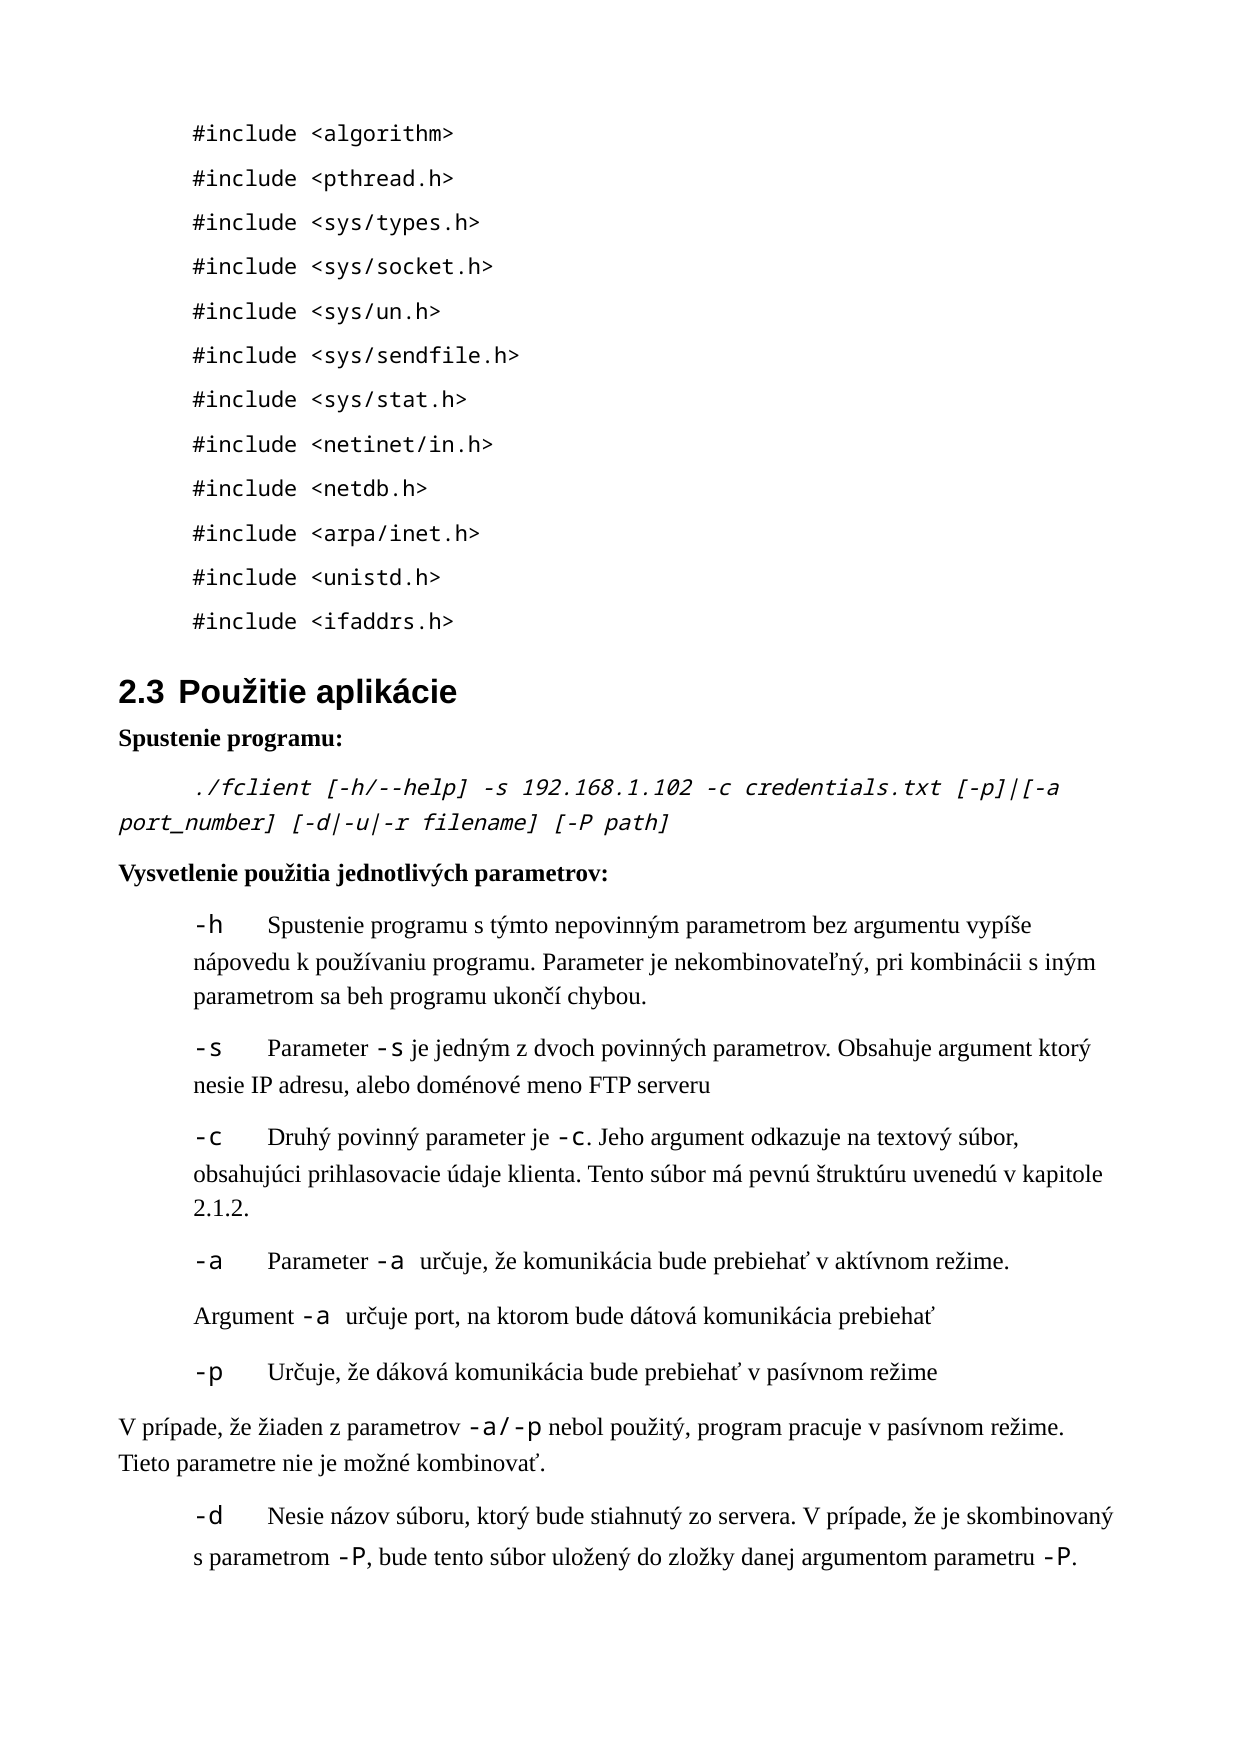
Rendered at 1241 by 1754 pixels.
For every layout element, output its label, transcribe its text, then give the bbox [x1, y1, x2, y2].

list Argument -a určuje port, na ktorom bude dátová komunikácia prebiehať [156, 1298, 1122, 1332]
text #include <sys/un.h> [118, 296, 1122, 325]
list -s Parameter -s je jedným z dvoch povinných parametrov. Obsahuje argument ktorý nesie IP adresu, alebo doménové meno FTP serveru [156, 1030, 1122, 1099]
text #include <unistd.h> [118, 562, 1122, 592]
text #include <netinet/in.h> [118, 429, 1122, 458]
list -a Parameter -a určuje, že komunikácia bude prebiehať v aktívnom režime. [156, 1242, 1122, 1276]
text #include <algorithm> [118, 118, 1122, 148]
list -h Spustenie programu s týmto nepovinným parametrom bez argumentu vypíše nápovedu k používaniu programu. Parameter je nekombinovateľný, pri kombinácii s iným parametrom sa beh programu ukončí chybou. [156, 907, 1122, 1010]
text V prípade, že žiaden z parametrov -a/-p nebol použitý, program pracuje v pasívnom režime. Tieto parametre nie je možné kombinovať. [118, 1408, 1122, 1477]
text ./fclient [-h/--help] -s 192.168.1.102 -c credentials.txt [-p]|[-a port_number] [-d|-u|-r filename] [-P path] [118, 772, 1122, 837]
text #include <ifaddrs.h> [118, 606, 1122, 636]
text Vysvetlenie použitia jednotlivých parametrov: [118, 858, 1122, 886]
list -p Určuje, že dáková komunikácia bude prebiehať v pasívnom režime [156, 1353, 1122, 1387]
text #include <sys/stat.h> [118, 384, 1122, 414]
text #include <pthread.h> [118, 162, 1122, 192]
text #include <sys/types.h> [118, 207, 1122, 237]
text #include <sys/sendfile.h> [118, 340, 1122, 370]
text #include <sys/socket.h> [118, 251, 1122, 281]
text Spustenie programu: [118, 723, 1122, 751]
list -c Druhý povinný parameter je -c. Jeho argument odkazuje na textový súbor, obsahujúci prihlasovacie údaje klienta. Tento súbor má pevnú štruktúru uvenedú v kapitole 2.1.2. [156, 1119, 1122, 1222]
text #include <arpa/inet.h> [118, 517, 1122, 547]
text #include <netdb.h> [118, 473, 1122, 503]
list -d Nesie názov súboru, ktorý bude stiahnutý zo servera. V prípade, že je skombinovaný s parametrom -P, bude tento súbor uložený do zložky danej argumentom parametru -P. [156, 1497, 1122, 1572]
subtitle Použitie aplikácie [118, 671, 1122, 710]
